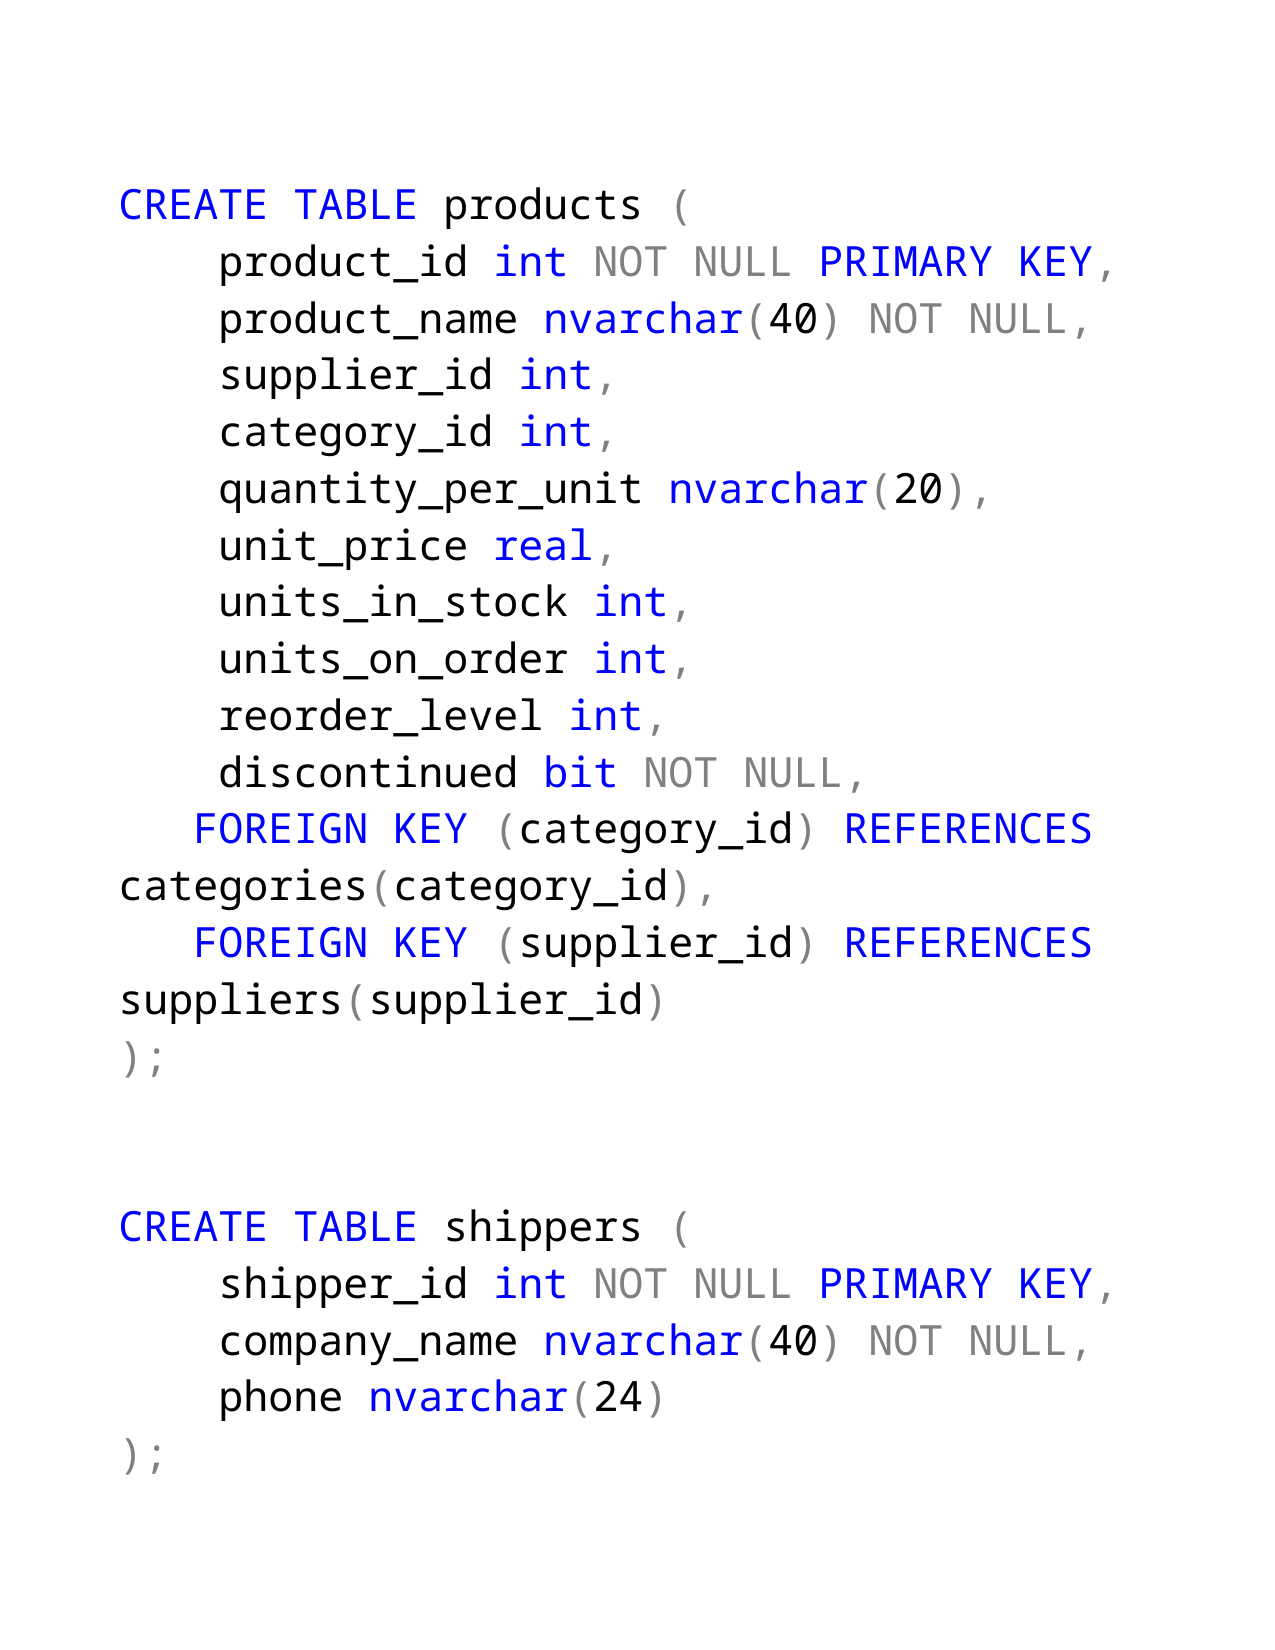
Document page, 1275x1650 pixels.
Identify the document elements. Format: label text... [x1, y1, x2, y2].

text ); [118, 1026, 1157, 1083]
text discontinued bit NOT NULL, [118, 743, 1157, 799]
text category_id int, [118, 402, 1157, 459]
text product_id int NOT NULL PRIMARY KEY, [118, 232, 1157, 288]
text shipper_id int NOT NULL PRIMARY KEY, [118, 1253, 1157, 1310]
text company_name nvarchar(40) NOT NULL, [118, 1310, 1157, 1367]
text unit_price real, [118, 516, 1157, 572]
text CREATE TABLE shippers ( [118, 1197, 1157, 1253]
text reorder_level int, [118, 686, 1157, 743]
text supplier_id int, [118, 345, 1157, 402]
text units_in_stock int, [118, 572, 1157, 629]
text ); [118, 1424, 1157, 1481]
text FOREIGN KEY (category_id) REFERENCES categories(category_id), [118, 799, 1157, 913]
text FOREIGN KEY (supplier_id) REFERENCES suppliers(supplier_id) [118, 913, 1157, 1026]
text units_on_order int, [118, 629, 1157, 686]
text product_name nvarchar(40) NOT NULL, [118, 288, 1157, 345]
text phone nvarchar(24) [118, 1367, 1157, 1424]
text CREATE TABLE products ( [118, 175, 1157, 232]
text quantity_per_unit nvarchar(20), [118, 459, 1157, 516]
